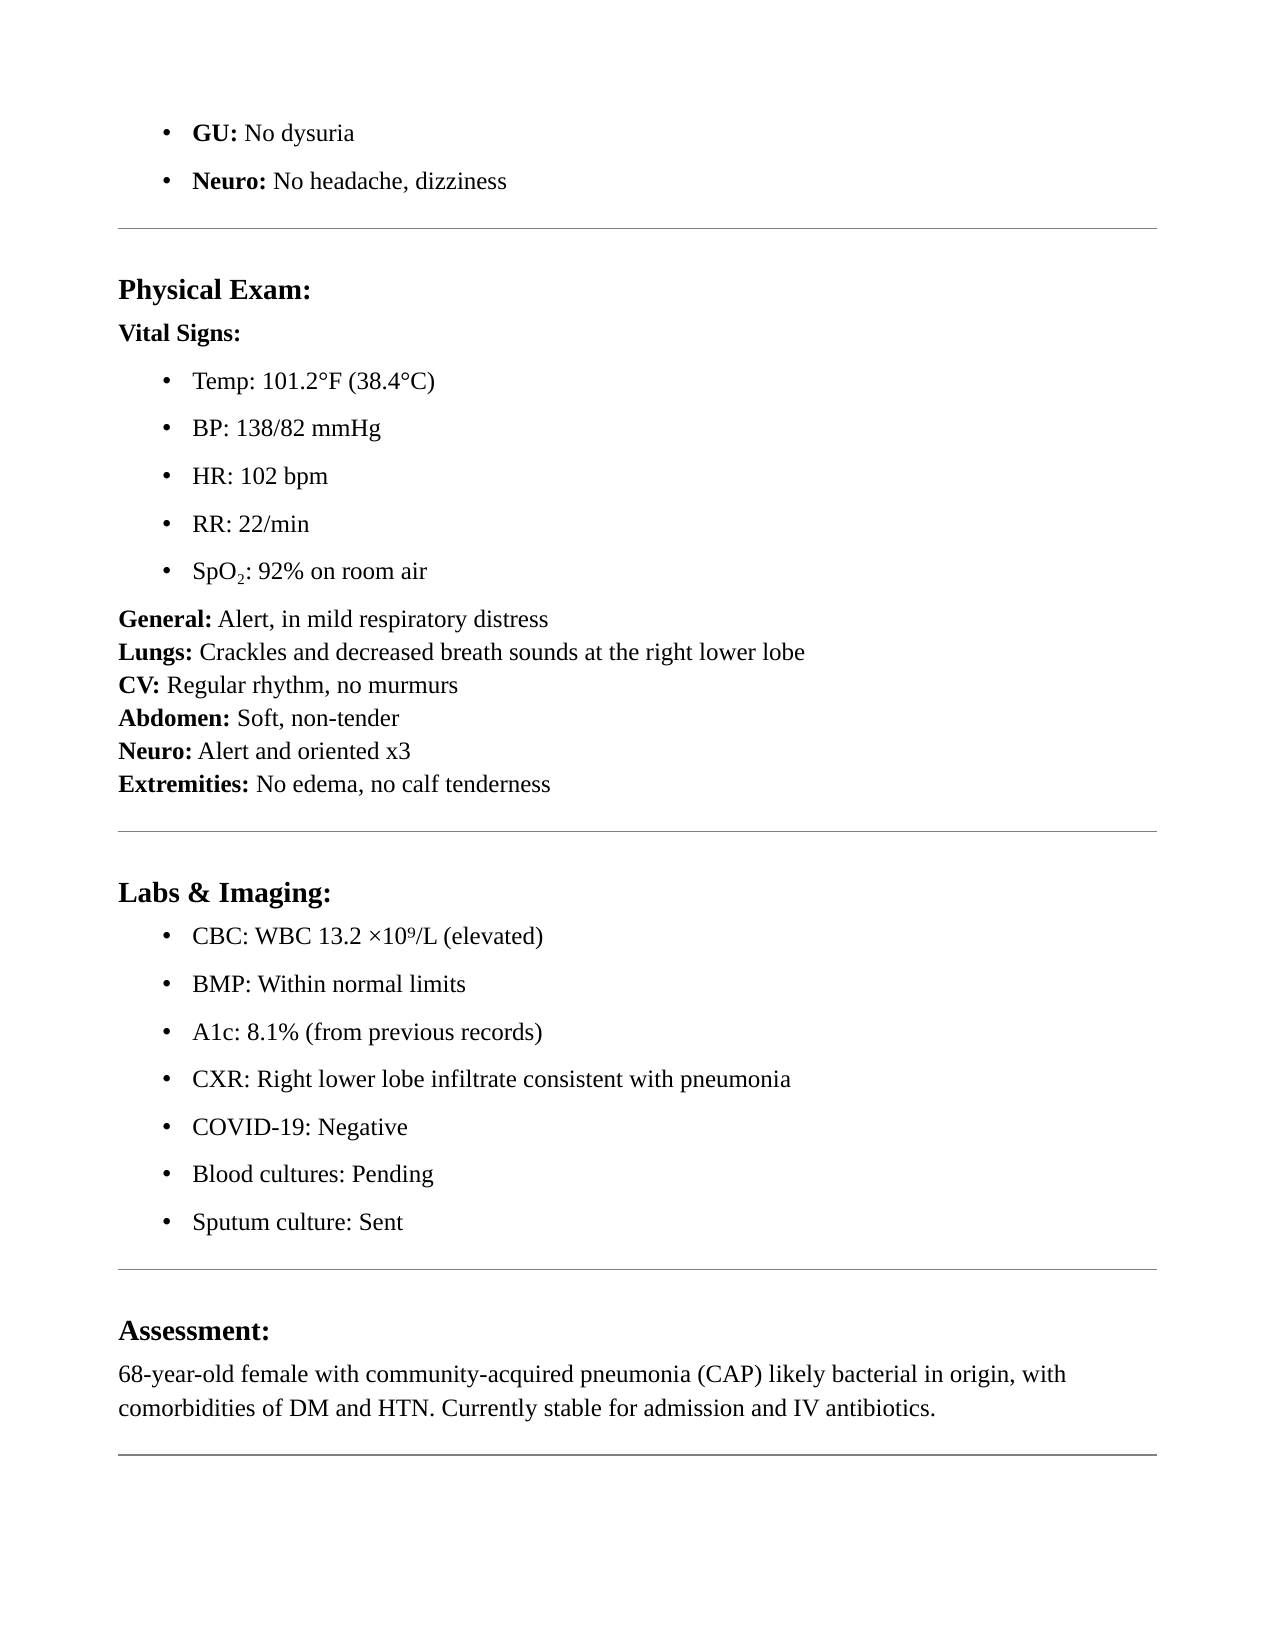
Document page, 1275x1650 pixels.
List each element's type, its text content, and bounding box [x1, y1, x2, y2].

list COVID-19: Negative [162, 1112, 1157, 1141]
list SpO₂: 92% on room air [162, 556, 1157, 585]
list Sputum culture: Sent [162, 1207, 1157, 1236]
text Vital Signs: [118, 318, 1157, 347]
list HR: 102 bpm [162, 461, 1157, 490]
list BP: 138/82 mmHg [162, 413, 1157, 442]
list Neuro: No headache, dizziness [162, 166, 1157, 194]
list CXR: Right lower lobe infiltrate consistent with pneumonia [162, 1064, 1157, 1093]
list Blood cultures: Pending [162, 1159, 1157, 1188]
subtitle Assessment: [118, 1313, 1157, 1347]
text 68-year-old female with community-acquired pneumonia (CAP) likely bacterial in origin, with comorbidities of DM and HTN. Currently stable for admission and IV antibiotics. [118, 1359, 1157, 1421]
subtitle Physical Exam: [118, 272, 1157, 306]
list CBC: WBC 13.2 ×10⁹/L (elevated) [162, 921, 1157, 950]
list Temp: 101.2°F (38.4°C) [162, 366, 1157, 394]
list A1c: 8.1% (from previous records) [162, 1017, 1157, 1045]
list BMP: Within normal limits [162, 969, 1157, 998]
text General: Alert, in mild respiratory distress Lungs: Crackles and decreased breath sounds at the right lower lobe CV: Regular rhythm, no murmurs Abdomen: Soft, non-tender Neuro: Alert and oriented x3 Extremities: No edema, no calf tenderness [118, 604, 1157, 798]
subtitle Labs & Imaging: [118, 875, 1157, 909]
list RR: 22/min [162, 509, 1157, 537]
list GU: No dysuria [162, 118, 1157, 147]
